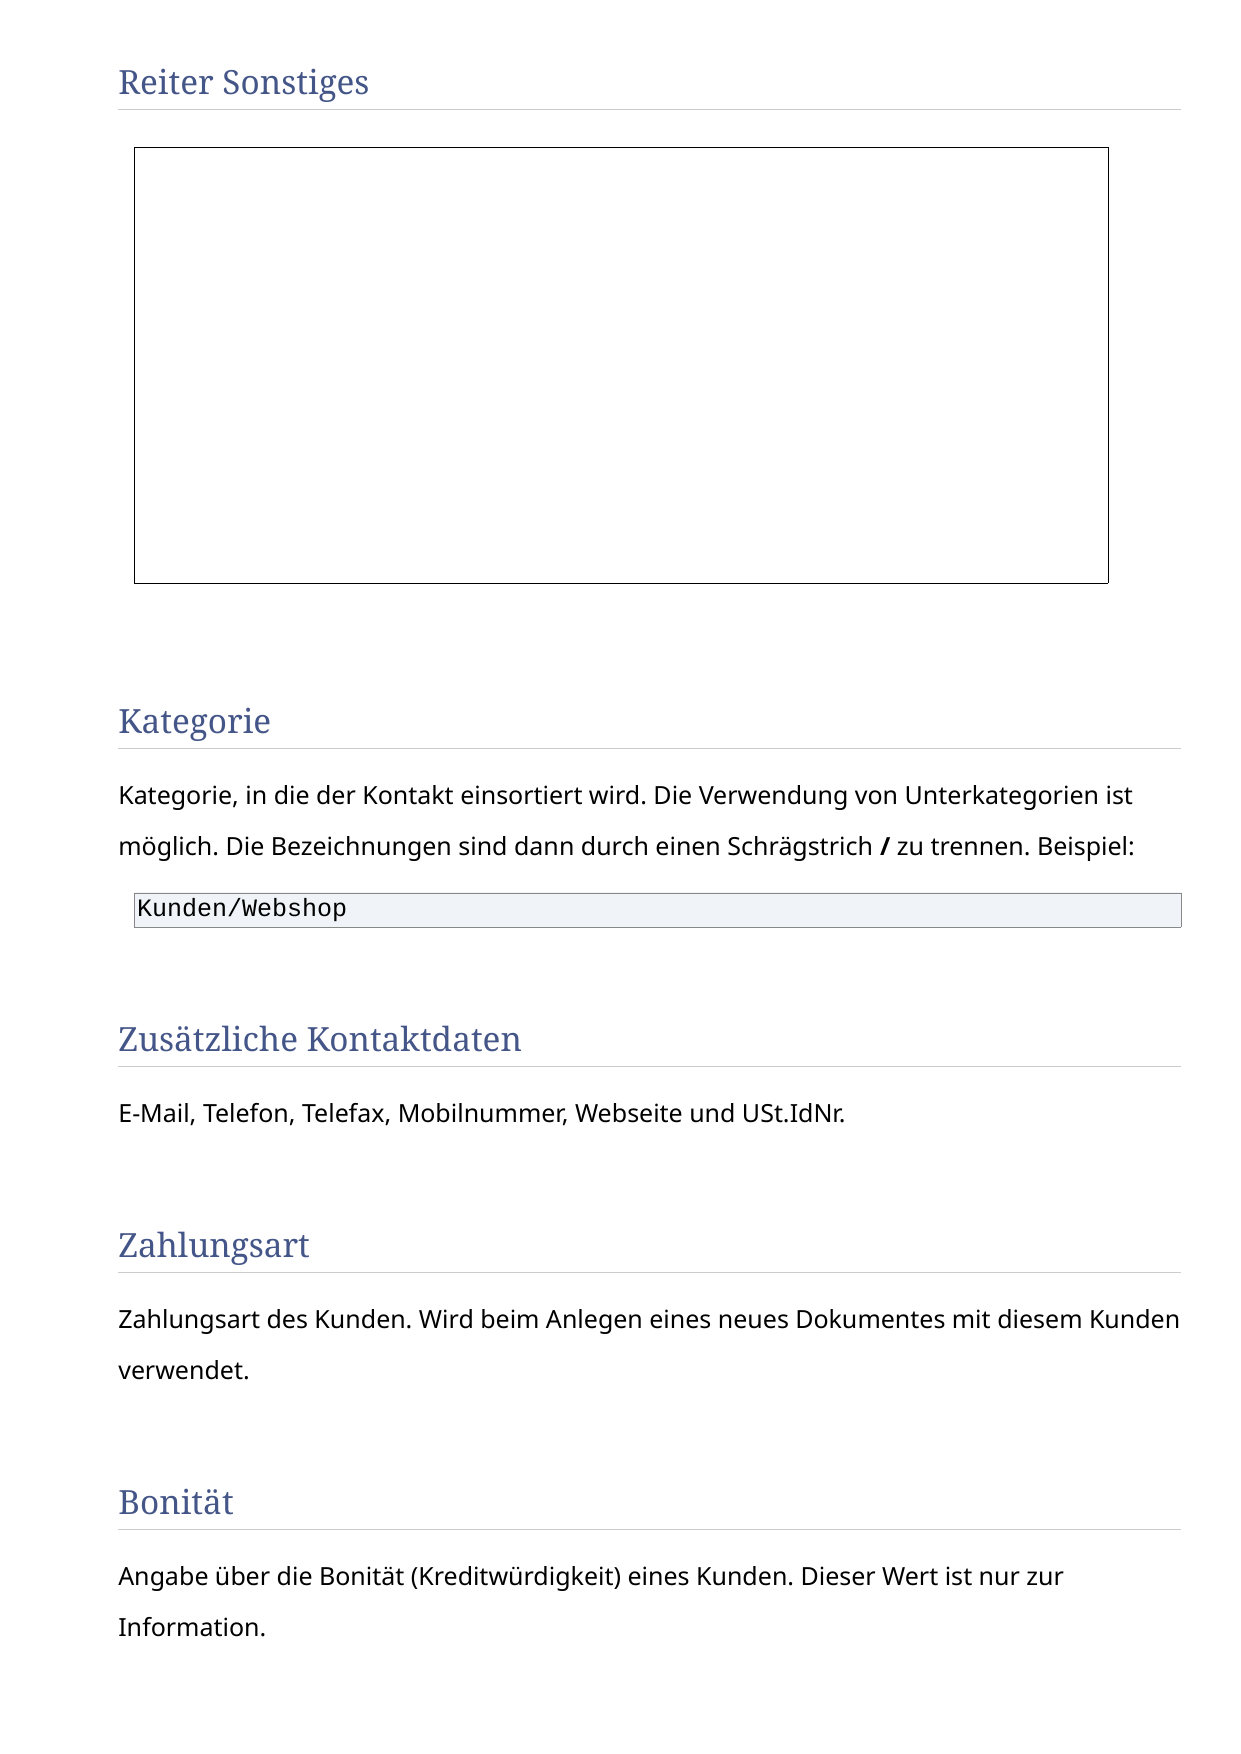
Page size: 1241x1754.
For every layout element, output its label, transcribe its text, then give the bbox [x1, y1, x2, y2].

text Kategorie, in die der Kontakt einsortiert wird. Die Verwendung von Unterkategorien ist möglich. Die Bezeichnungen sind dann durch einen Schrägstrich / zu trennen. Beispiel: [118, 778, 1181, 863]
text Angabe über die Bonität (Kreditwürdigkeit) eines Kunden. Dieser Wert ist nur zur Information. [118, 1558, 1181, 1643]
subtitle Zusätzliche Kontaktdaten [118, 1016, 1181, 1066]
subtitle Reiter Sonstiges [118, 59, 1181, 109]
subtitle Bonität [118, 1478, 1181, 1529]
text Kunden/Webshop [135, 894, 1181, 927]
subtitle Zahlungsart [118, 1222, 1181, 1272]
text Zahlungsart des Kunden. Wird beim Anlegen eines neues Dokumentes mit diesem Kunden verwendet. [118, 1301, 1181, 1387]
text E-Mail, Telefon, Telefax, Mobilnummer, Webseite und USt.IdNr. [118, 1096, 1181, 1130]
subtitle Kategorie [118, 698, 1181, 748]
